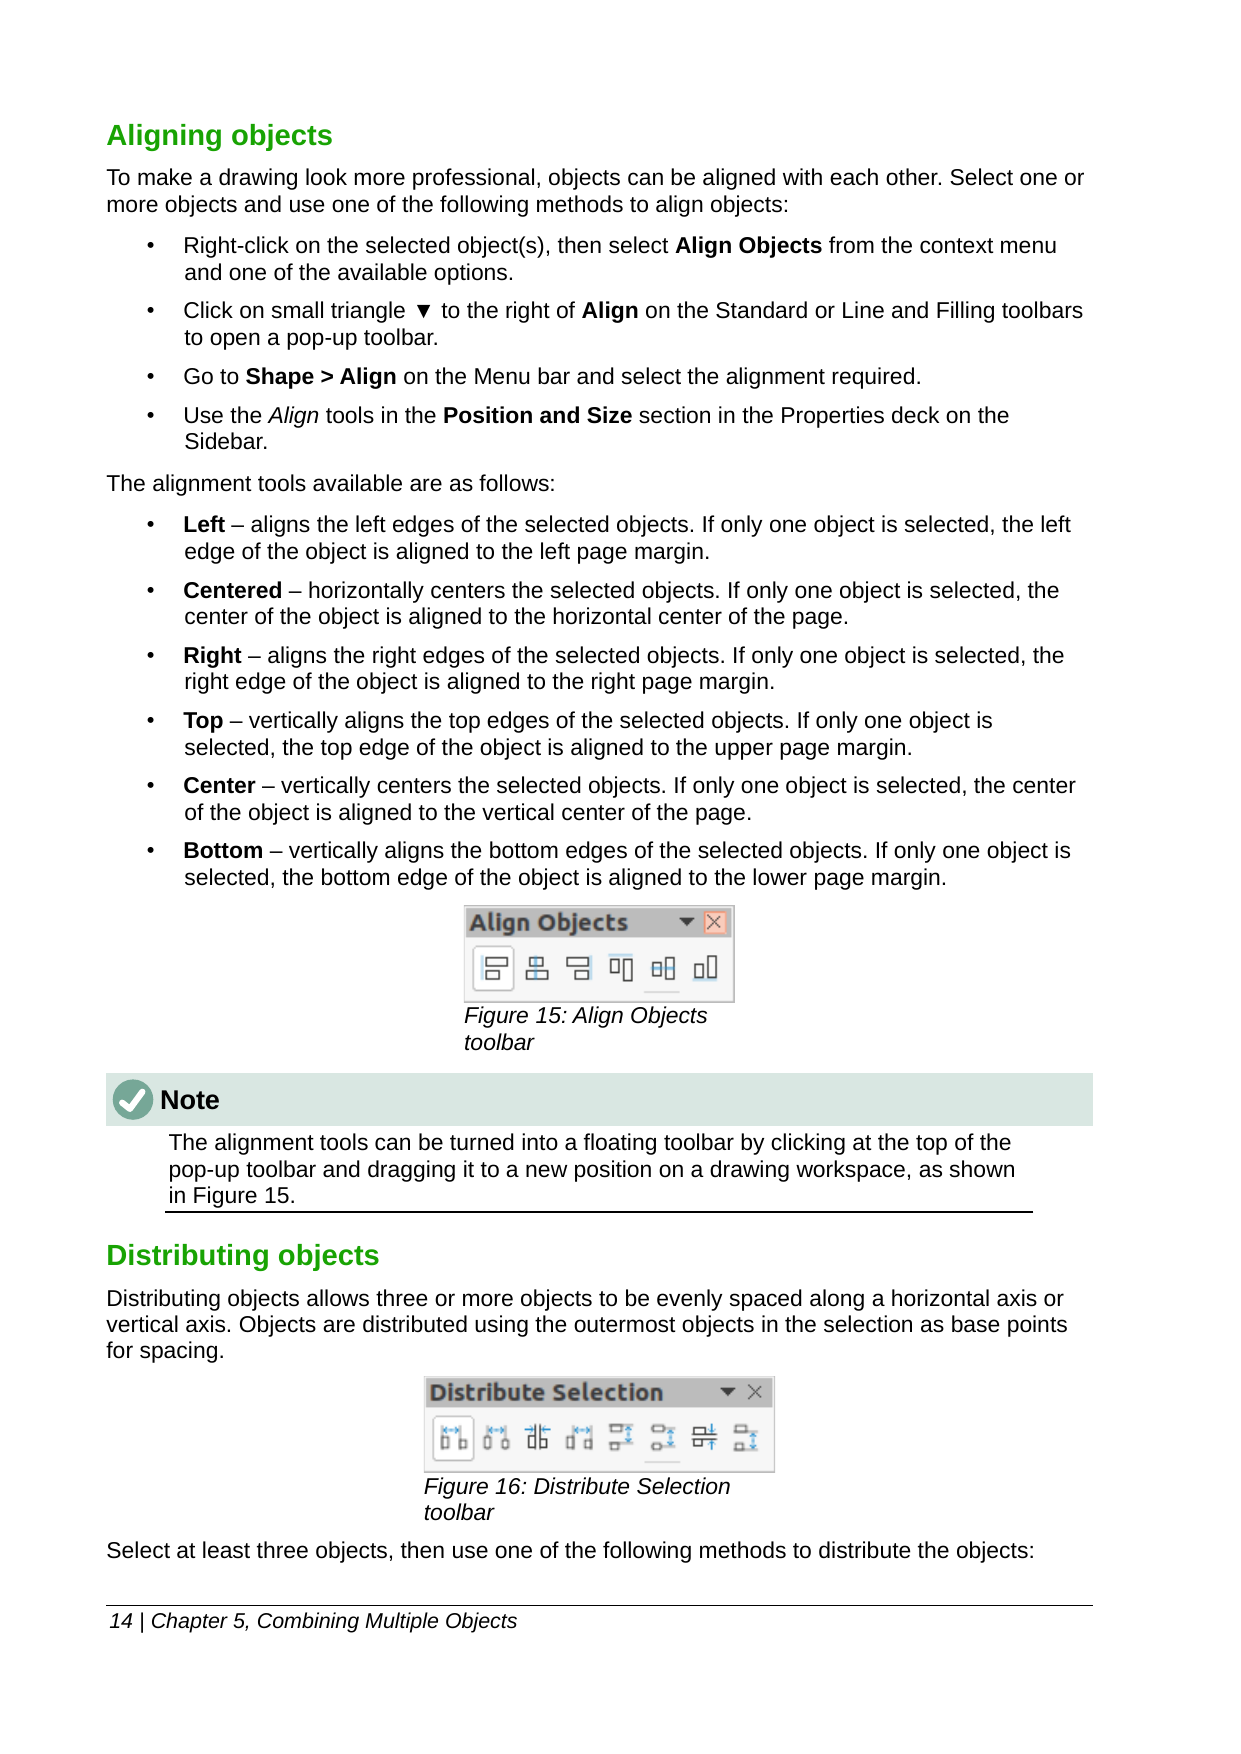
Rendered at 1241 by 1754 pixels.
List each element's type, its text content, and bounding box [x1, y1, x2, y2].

list Right – aligns the right edges of the selected objects. If only one object is selected, the right edge of the object is aligned to the right page margin. [144, 639, 1093, 694]
subtitle Distributing objects [106, 1238, 1093, 1272]
text The alignment tools can be turned into a floating toolbar by clicking at the top of the pop-up toolbar and dragging it to a new position on a drawing workspace, as shown in Figure 15. [165, 1126, 1033, 1211]
list Centered – horizontally centers the selected objects. If only one object is selected, the center of the object is aligned to the horizontal center of the page. [144, 574, 1093, 629]
list Use the Align tools in the Position and Size section in the Properties deck on the Sidebar. [144, 399, 1093, 457]
list Right-click on the selected object(s), then select Align Objects from the context menu and one of the available options. [144, 229, 1093, 285]
picture [463, 905, 735, 1003]
text Distributing objects allows three or more objects to be evenly spaced along a horizontal axis or vertical axis. Objects are distributed using the outermost objects in the selection as base points for spacing. [106, 1284, 1093, 1363]
list Left – aligns the left edges of the selected objects. If only one object is selected, the left edge of the object is aligned to the left page margin. [144, 508, 1093, 564]
text Select at least three objects, then use one of the following methods to distribute the objects: [106, 1537, 1093, 1564]
text Figure 16: Distribute Selection toolbar [424, 1473, 775, 1526]
text To make a drawing look more professional, objects can be aligned with each other. Select one or more objects and use one of the following methods to align objects: [106, 164, 1093, 217]
subtitle Note [106, 1073, 1093, 1126]
text The alignment tools available are as follows: [106, 470, 1093, 496]
list Go to Shape > Align on the Menu bar and select the alignment required. [144, 360, 1093, 389]
subtitle Aligning objects [106, 118, 1093, 152]
picture [423, 1376, 776, 1473]
list Center – vertically centers the selected objects. If only one object is selected, the center of the object is aligned to the vertical center of the page. [144, 769, 1093, 825]
list Bottom – vertically aligns the bottom edges of the selected objects. If only one object is selected, the bottom edge of the object is aligned to the lower page margin. [144, 834, 1093, 893]
list Top – vertically aligns the top edges of the selected objects. If only one object is selected, the top edge of the object is aligned to the upper page margin. [144, 704, 1093, 760]
text Figure 15: Align Objects toolbar [464, 1003, 735, 1055]
list Click on small triangle ▼ to the right of Align on the Standard or Line and Filling toolbars to open a pop-up toolbar. [144, 294, 1093, 350]
